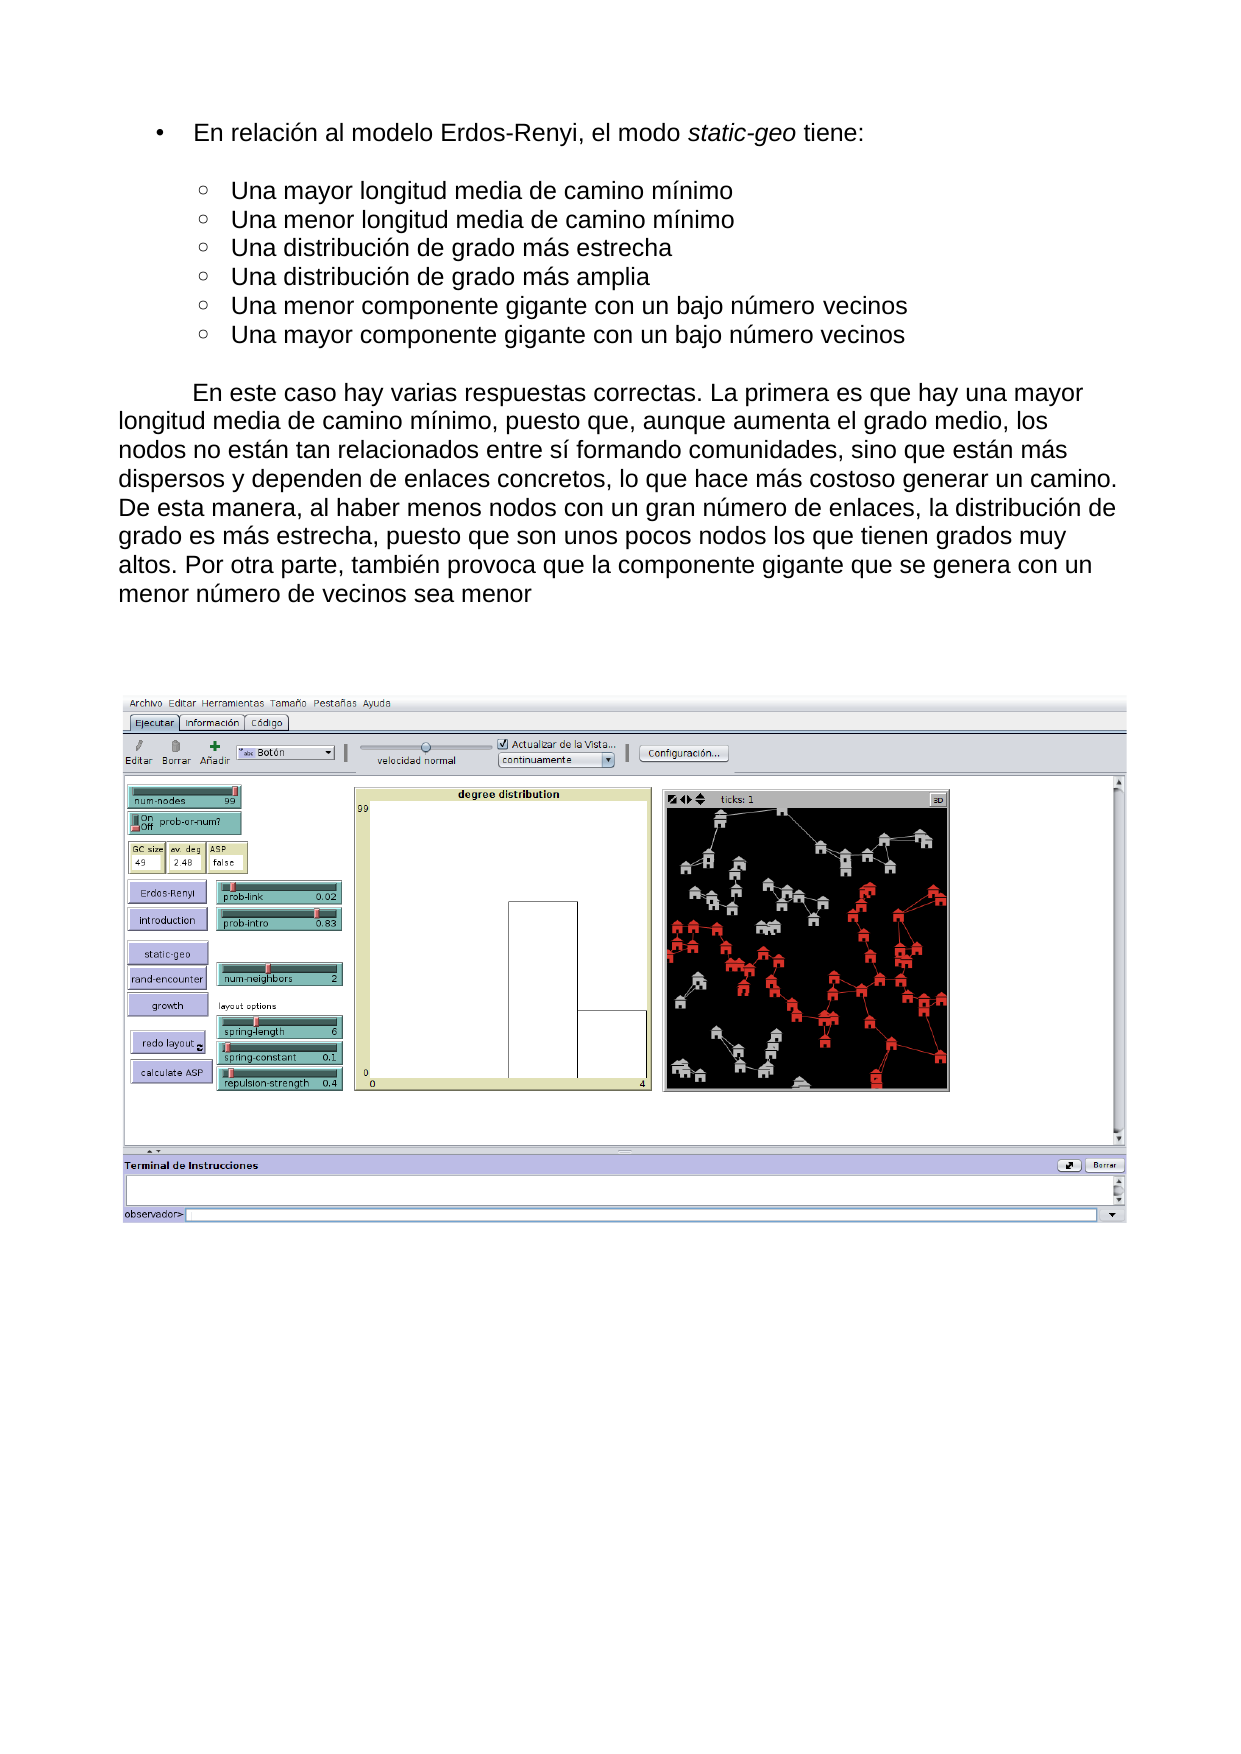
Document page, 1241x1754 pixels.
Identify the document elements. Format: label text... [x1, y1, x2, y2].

text En este caso hay varias respuestas correctas. La primera es que hay una mayor longitud media de camino mínimo, puesto que, aunque aumenta el grado medio, los nodos no están tan relacionados entre sí formando comunidades, sino que están más dispersos y dependen de enlaces concretos, lo que hace más costoso generar un camino. De esta manera, al haber menos nodos con un gran número de enlaces, la distribución de grado es más estrecha, puesto que son unos pocos nodos los que tienen grados muy altos. Por otra parte, también provoca que la componente gigante que se genera con un menor número de vecinos sea menor [118, 378, 1122, 608]
list En relación al modelo Erdos-Renyi, el modo static-geo tiene: [156, 118, 1122, 147]
list Una mayor componente gigante con un bajo número vecinos [193, 320, 1122, 349]
picture [122, 695, 1127, 1223]
list Una mayor longitud media de camino mínimo [193, 176, 1122, 204]
list Una menor longitud media de camino mínimo [193, 204, 1122, 233]
list Una menor componente gigante con un bajo número vecinos [193, 291, 1122, 320]
list Una distribución de grado más estrecha [193, 233, 1122, 262]
list Una distribución de grado más amplia [193, 262, 1122, 291]
